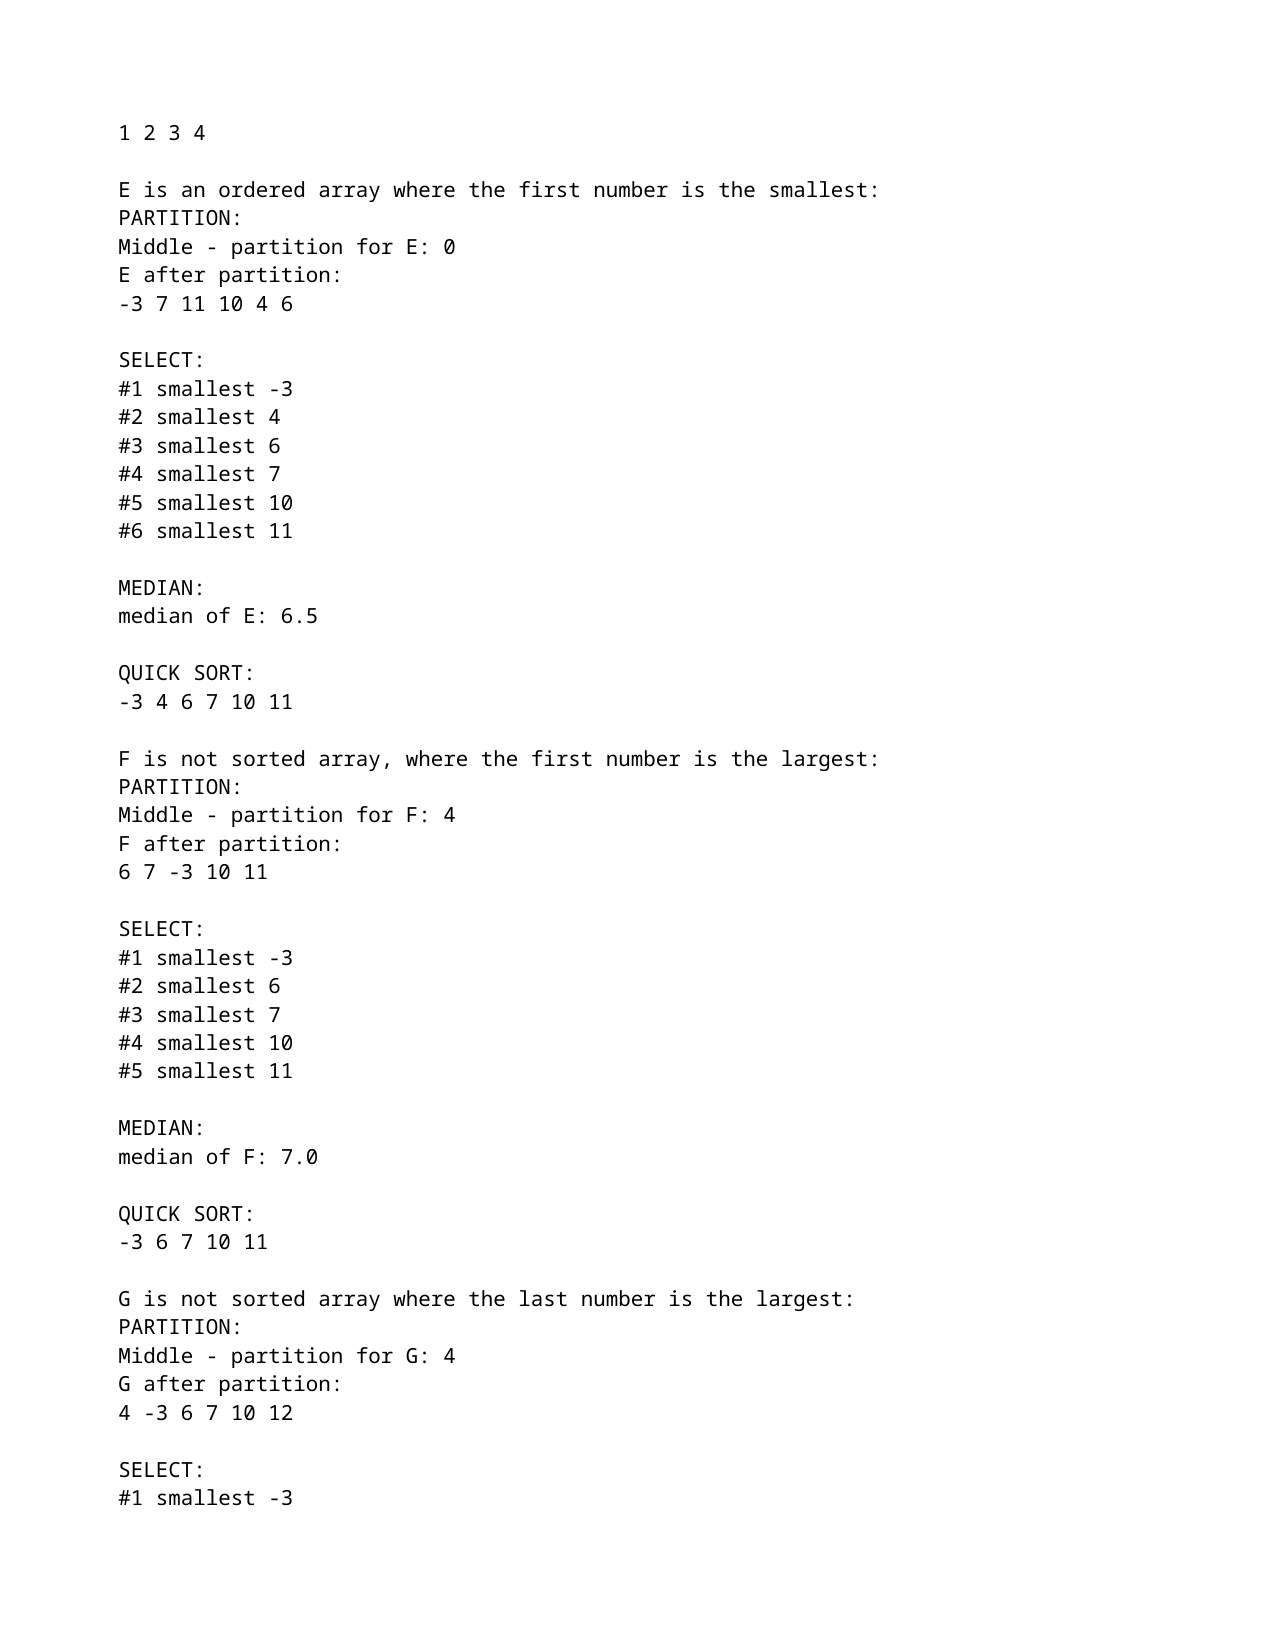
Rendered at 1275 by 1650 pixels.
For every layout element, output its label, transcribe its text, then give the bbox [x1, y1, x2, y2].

text #3 smallest 7 [118, 1000, 1157, 1028]
text #3 smallest 6 [118, 431, 1157, 459]
text #4 smallest 7 [118, 459, 1157, 488]
text Middle - partition for E: 0 [118, 232, 1157, 260]
text E after partition: [118, 260, 1157, 289]
text F is not sorted array, where the first number is the largest: [118, 744, 1157, 772]
text PARTITION: [118, 203, 1157, 232]
text median of E: 6.5 [118, 602, 1157, 630]
text #5 smallest 10 [118, 488, 1157, 516]
text median of F: 7.0 [118, 1142, 1157, 1170]
text SELECT: [118, 914, 1157, 943]
text PARTITION: [118, 772, 1157, 801]
text #2 smallest 6 [118, 971, 1157, 1000]
text #1 smallest -3 [118, 374, 1157, 402]
text SELECT: [118, 1455, 1157, 1483]
text -3 4 6 7 10 11 [118, 687, 1157, 715]
text #1 smallest -3 [118, 943, 1157, 971]
text MEDIAN: [118, 1113, 1157, 1142]
text Middle - partition for F: 4 [118, 801, 1157, 829]
text G after partition: [118, 1369, 1157, 1398]
text QUICK SORT: [118, 1199, 1157, 1227]
text -3 7 11 10 4 6 [118, 289, 1157, 317]
text -3 6 7 10 11 [118, 1227, 1157, 1256]
text #4 smallest 10 [118, 1028, 1157, 1057]
text F after partition: [118, 829, 1157, 857]
text #1 smallest -3 [118, 1483, 1157, 1512]
text #6 smallest 11 [118, 516, 1157, 545]
text G is not sorted array where the last number is the largest: [118, 1284, 1157, 1312]
text QUICK SORT: [118, 658, 1157, 687]
text 1 2 3 4 [118, 118, 1157, 147]
text MEDIAN: [118, 573, 1157, 602]
text PARTITION: [118, 1312, 1157, 1341]
text 4 -3 6 7 10 12 [118, 1398, 1157, 1426]
text Middle - partition for G: 4 [118, 1341, 1157, 1369]
text E is an ordered array where the first number is the smallest: [118, 175, 1157, 203]
text SELECT: [118, 346, 1157, 374]
text #5 smallest 11 [118, 1057, 1157, 1085]
text 6 7 -3 10 11 [118, 857, 1157, 886]
text #2 smallest 4 [118, 402, 1157, 431]
